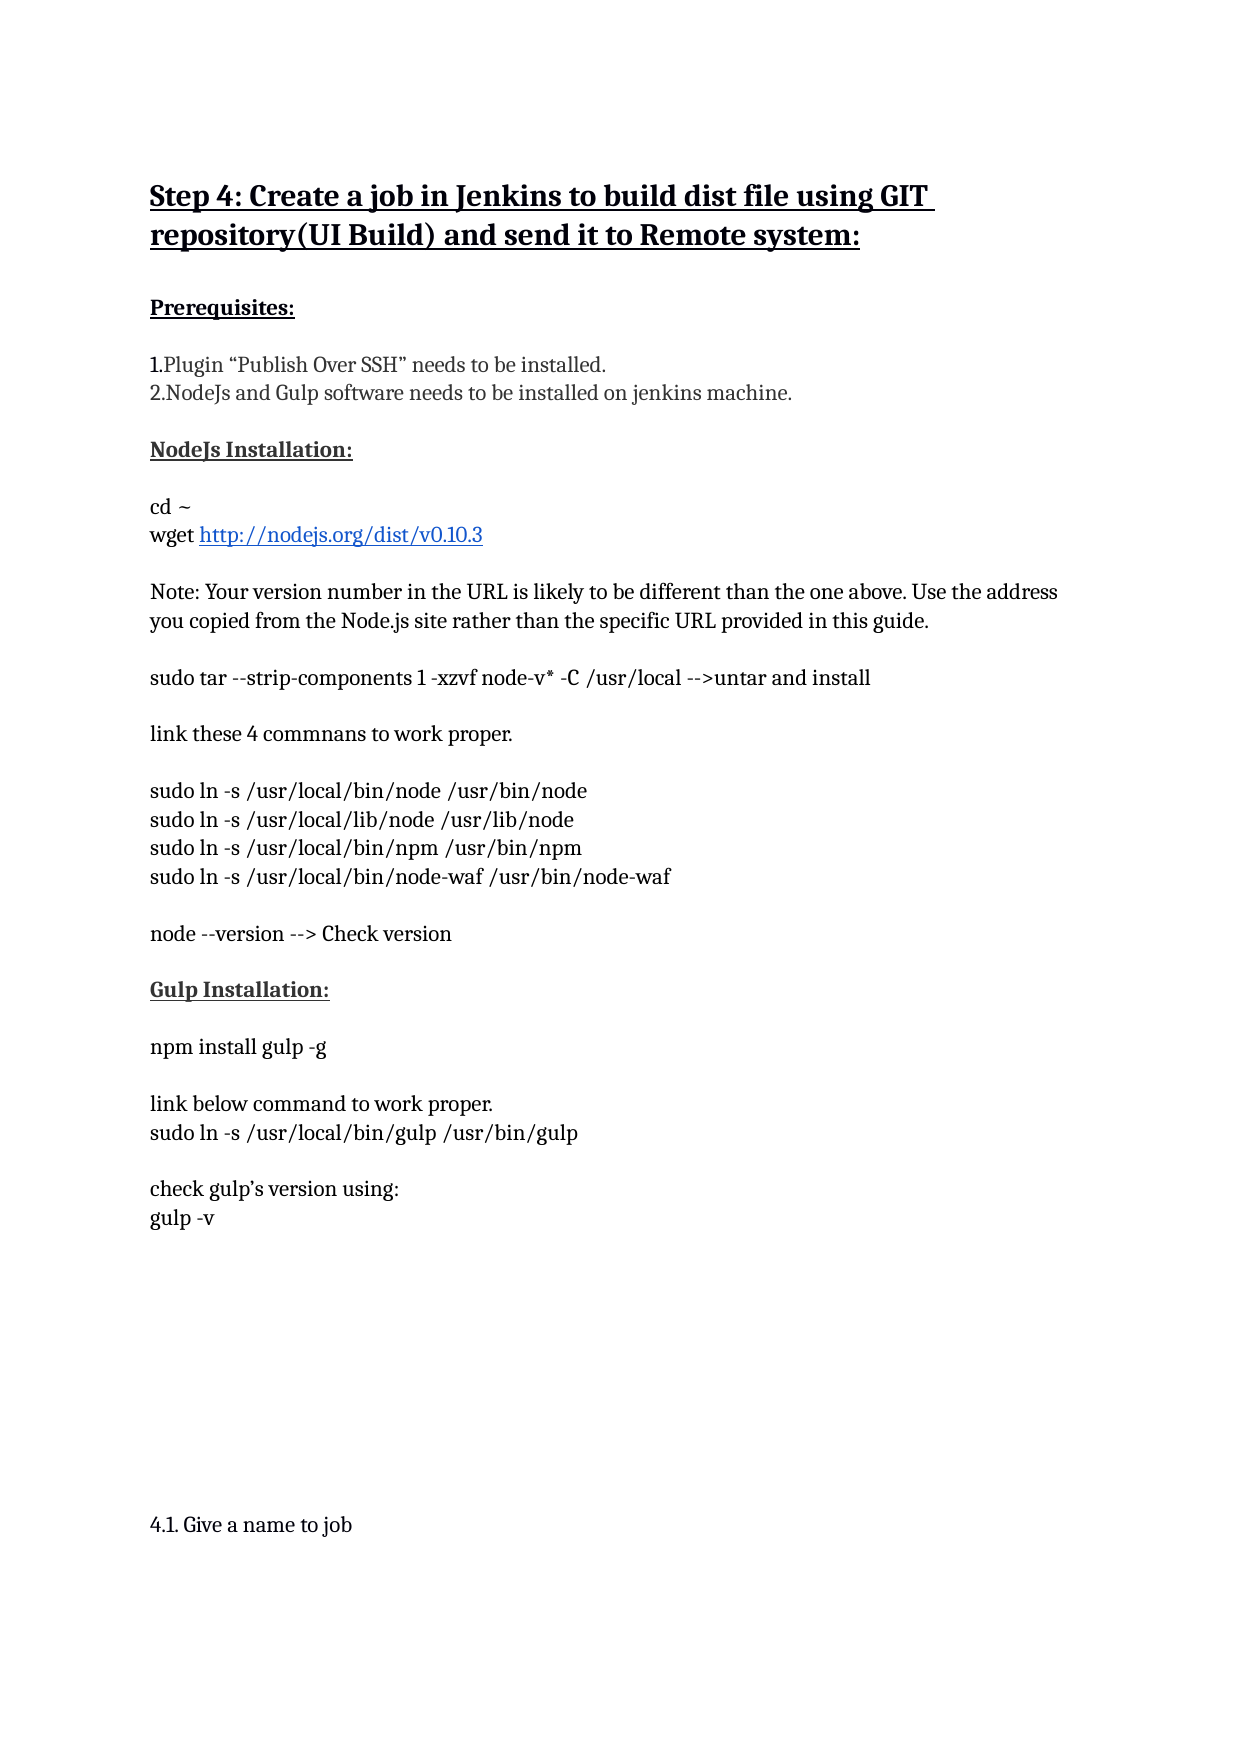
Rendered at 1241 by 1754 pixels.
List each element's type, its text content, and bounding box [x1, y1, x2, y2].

text sudo tar --strip-components 1 -xzvf node-v* -C /usr/local -->untar and install [150, 664, 1090, 691]
text node --version --> Check version [150, 920, 1090, 947]
text Gulp Installation: [150, 977, 1090, 1003]
text 2.NodeJs and Gulp software needs to be installed on jenkins machine. [150, 380, 1090, 406]
text 4.1. Give a name to job [150, 1512, 1090, 1538]
text NodeJs Installation: [150, 437, 1090, 463]
text wget http://nodejs.org/dist/v0.10.3 [150, 522, 1090, 548]
text Step 4: Create a job in Jenkins to build dist file using GIT repository(UI Build) and send it to Remote system: [150, 178, 1090, 253]
text cd ~ [150, 494, 1090, 520]
text link below command to work proper. sudo ln -s /usr/local/bin/gulp /usr/bin/gulp [150, 1091, 1090, 1146]
text sudo ln -s /usr/local/bin/node-waf /usr/bin/node-waf [150, 863, 1090, 890]
text Prerequisites: [150, 295, 1090, 321]
text sudo ln -s /usr/local/lib/node /usr/lib/node [150, 807, 1090, 833]
text link these 4 commnans to work proper. [150, 721, 1090, 748]
text sudo ln -s /usr/local/bin/node /usr/bin/node [150, 778, 1090, 804]
text 1.Plugin “Publish Over SSH” needs to be installed. [150, 352, 1090, 378]
text check gulp’s version using: [150, 1176, 1090, 1203]
text Note: Your version number in the URL is likely to be different than the one above. Use the address you copied from the Node.js site rather than the specific URL provided in this guide. [150, 579, 1090, 634]
text sudo ln -s /usr/local/bin/npm /usr/bin/npm [150, 835, 1090, 861]
text npm install gulp -g [150, 1034, 1090, 1060]
text gulp -v [150, 1205, 1090, 1231]
